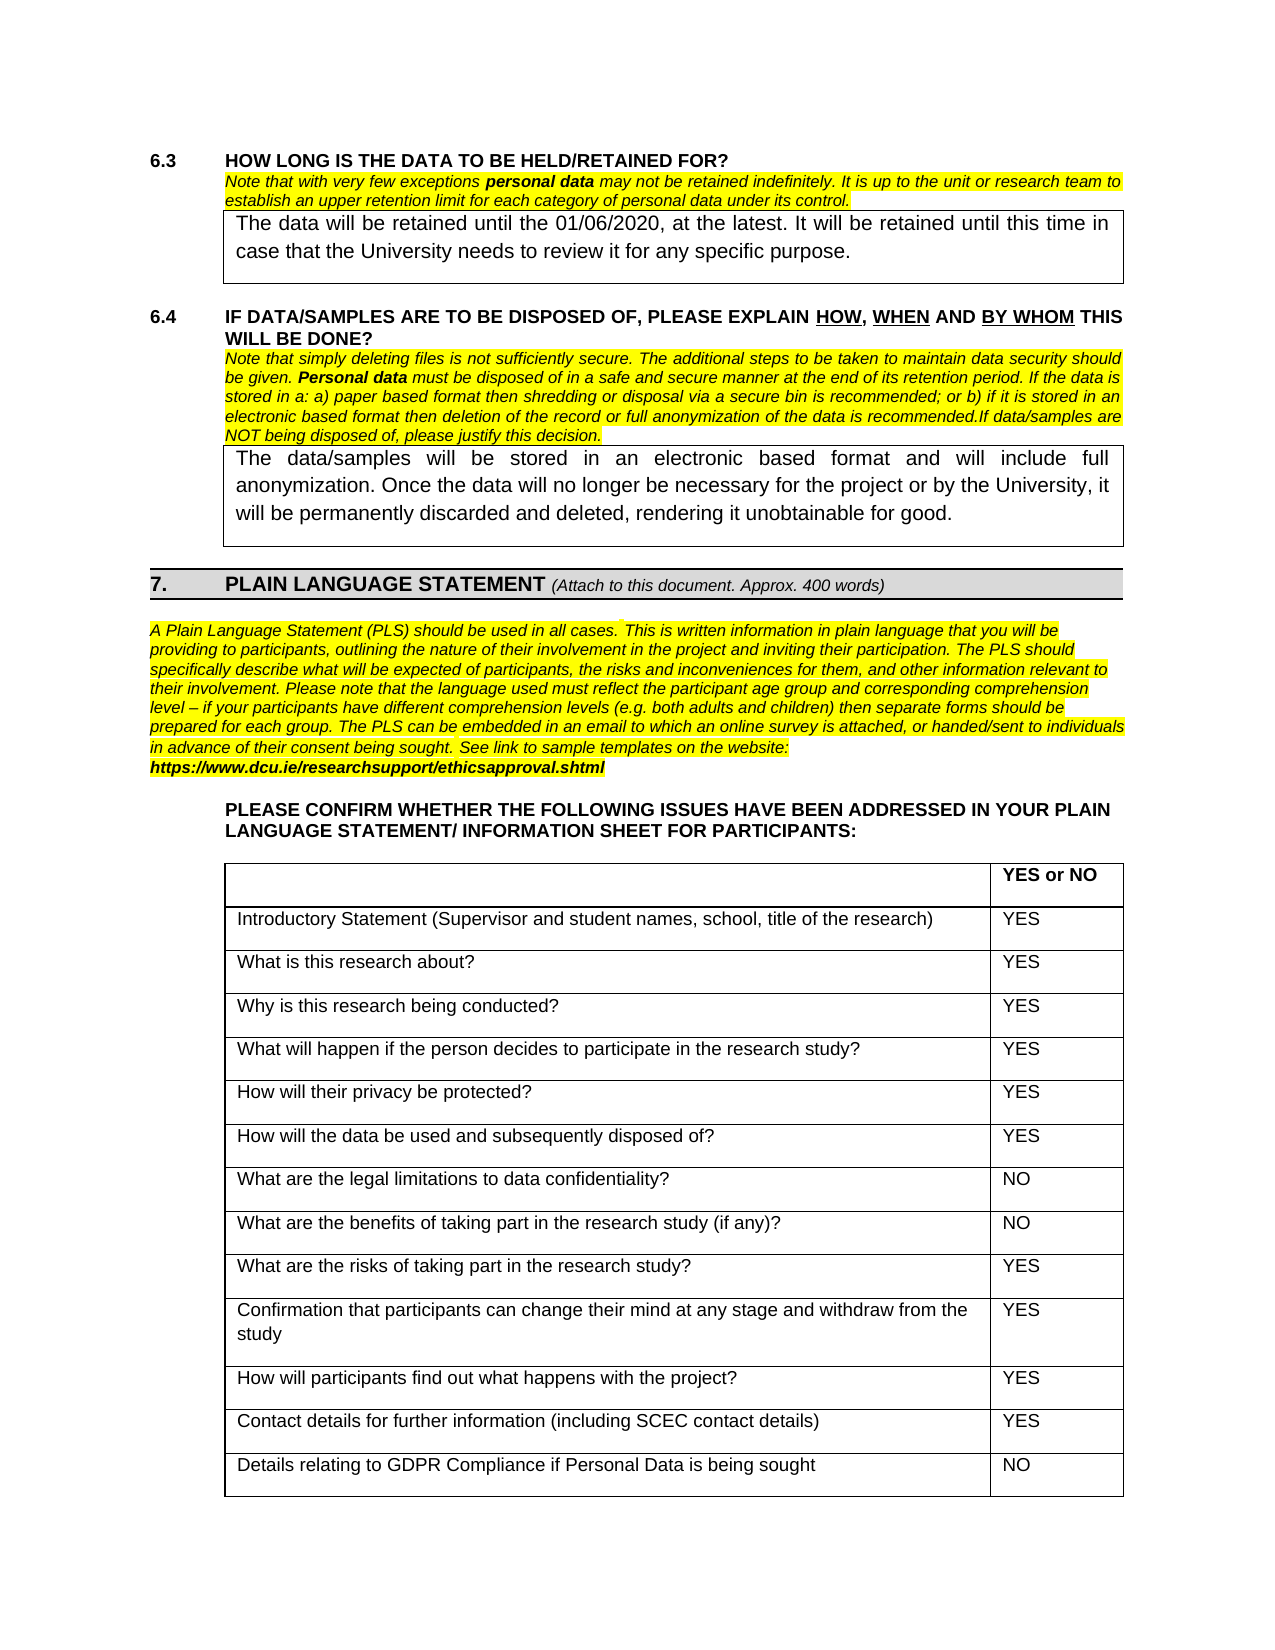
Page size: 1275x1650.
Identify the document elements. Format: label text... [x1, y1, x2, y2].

table_cell YES [991, 1367, 1123, 1409]
table_cell What are the benefits of taking part in the research study (if any)? [226, 1212, 990, 1254]
text Note that simply deleting files is not sufficiently secure. The additional steps to be taken to maintain data security should be given. Personal data must be disposed of in a safe and secure manner at the end of its retention period. If the data is stored in a: a) paper based format then shredding or disposal via a secure bin is recommended; or b) if it is stored in an electronic based format then deletion of the record or full anonymization of the data is recommended.If data/samples are NOT being disposed of, please justify this decision. [225, 349, 1123, 445]
text 6.4 IF DATA/SAMPLES ARE TO BE DISPOSED OF, PLEASE EXPLAIN HOW, WHEN AND BY WHOM THIS WILL BE DONE? [150, 306, 1123, 349]
text PLEASE CONFIRM WHETHER THE FOLLOWING ISSUES HAVE BEEN ADDRESSED IN YOUR PLAIN LANGUAGE STATEMENT/ INFORMATION SHEET FOR PARTICIPANTS: [225, 798, 1125, 841]
table_cell How will the data be used and subsequently disposed of? [226, 1125, 990, 1167]
table_header The data will be retained until the 01/06/2020, at the latest. It will be retained until this time in case that the University needs to review it for any specific purpose. [224, 211, 1123, 283]
table_cell YES [991, 1125, 1123, 1167]
table_cell YES [991, 908, 1123, 950]
table_cell What are the risks of taking part in the research study? [226, 1255, 990, 1297]
text 7. PLAIN LANGUAGE STATEMENT (Attach to this document. Approx. 400 words) [150, 570, 1123, 598]
table_cell YES [991, 1299, 1123, 1366]
text 6.3 HOW LONG IS THE DATA TO BE HELD/RETAINED FOR? [150, 150, 1123, 172]
table_cell What will happen if the person decides to participate in the research study? [226, 1038, 990, 1080]
table_cell YES [991, 1038, 1123, 1080]
table_cell NO [991, 1454, 1123, 1496]
table_cell NO [991, 1212, 1123, 1254]
table_cell YES [991, 1081, 1123, 1124]
table_header [226, 864, 990, 906]
table_cell YES [991, 994, 1123, 1037]
table_cell NO [991, 1168, 1123, 1211]
table_cell Introductory Statement (Supervisor and student names, school, title of the research) [226, 908, 990, 950]
table_cell Why is this research being conducted? [226, 994, 990, 1037]
table_cell How will participants find out what happens with the project? [226, 1367, 990, 1409]
table_header YES or NO [991, 864, 1123, 906]
table_cell How will their privacy be protected? [226, 1081, 990, 1124]
text A Plain Language Statement (PLS) should be used in all cases. This is written information in plain language that you will be providing to participants, outlining the nature of their involvement in the project and inviting their participation. The PLS should specifically describe what will be expected of participants, the risks and inconveniences for them, and other information relevant to their involvement. Please note that the language used must reflect the participant age group and corresponding comprehension level – if your participants have different comprehension levels (e.g. both adults and children) then separate forms should be prepared for each group. The PLS can be embedded in an email to which an online survey is attached, or handed/sent to individuals in advance of their consent being sought. See link to sample templates on the website: https://www.dcu.ie/researchsupport/ethicsapproval.shtml [150, 621, 1125, 777]
table_cell YES [991, 951, 1123, 993]
table_cell YES [991, 1255, 1123, 1297]
table_cell Confirmation that participants can change their mind at any stage and withdraw from the study [226, 1299, 990, 1366]
text Note that with very few exceptions personal data may not be retained indefinitely. It is up to the unit or research team to establish an upper retention limit for each category of personal data under its control. [225, 172, 1123, 210]
table_cell Details relating to GDPR Compliance if Personal Data is being sought [226, 1454, 990, 1496]
table_header The data/samples will be stored in an electronic based format and will include full anonymization. Once the data will no longer be necessary for the project or by the University, it will be permanently discarded and deleted, rendering it unobtainable for good. [224, 446, 1123, 546]
table_cell What are the legal limitations to data confidentiality? [226, 1168, 990, 1211]
table_cell Contact details for further information (including SCEC contact details) [226, 1410, 990, 1452]
table_cell YES [991, 1410, 1123, 1452]
table_cell What is this research about? [226, 951, 990, 993]
